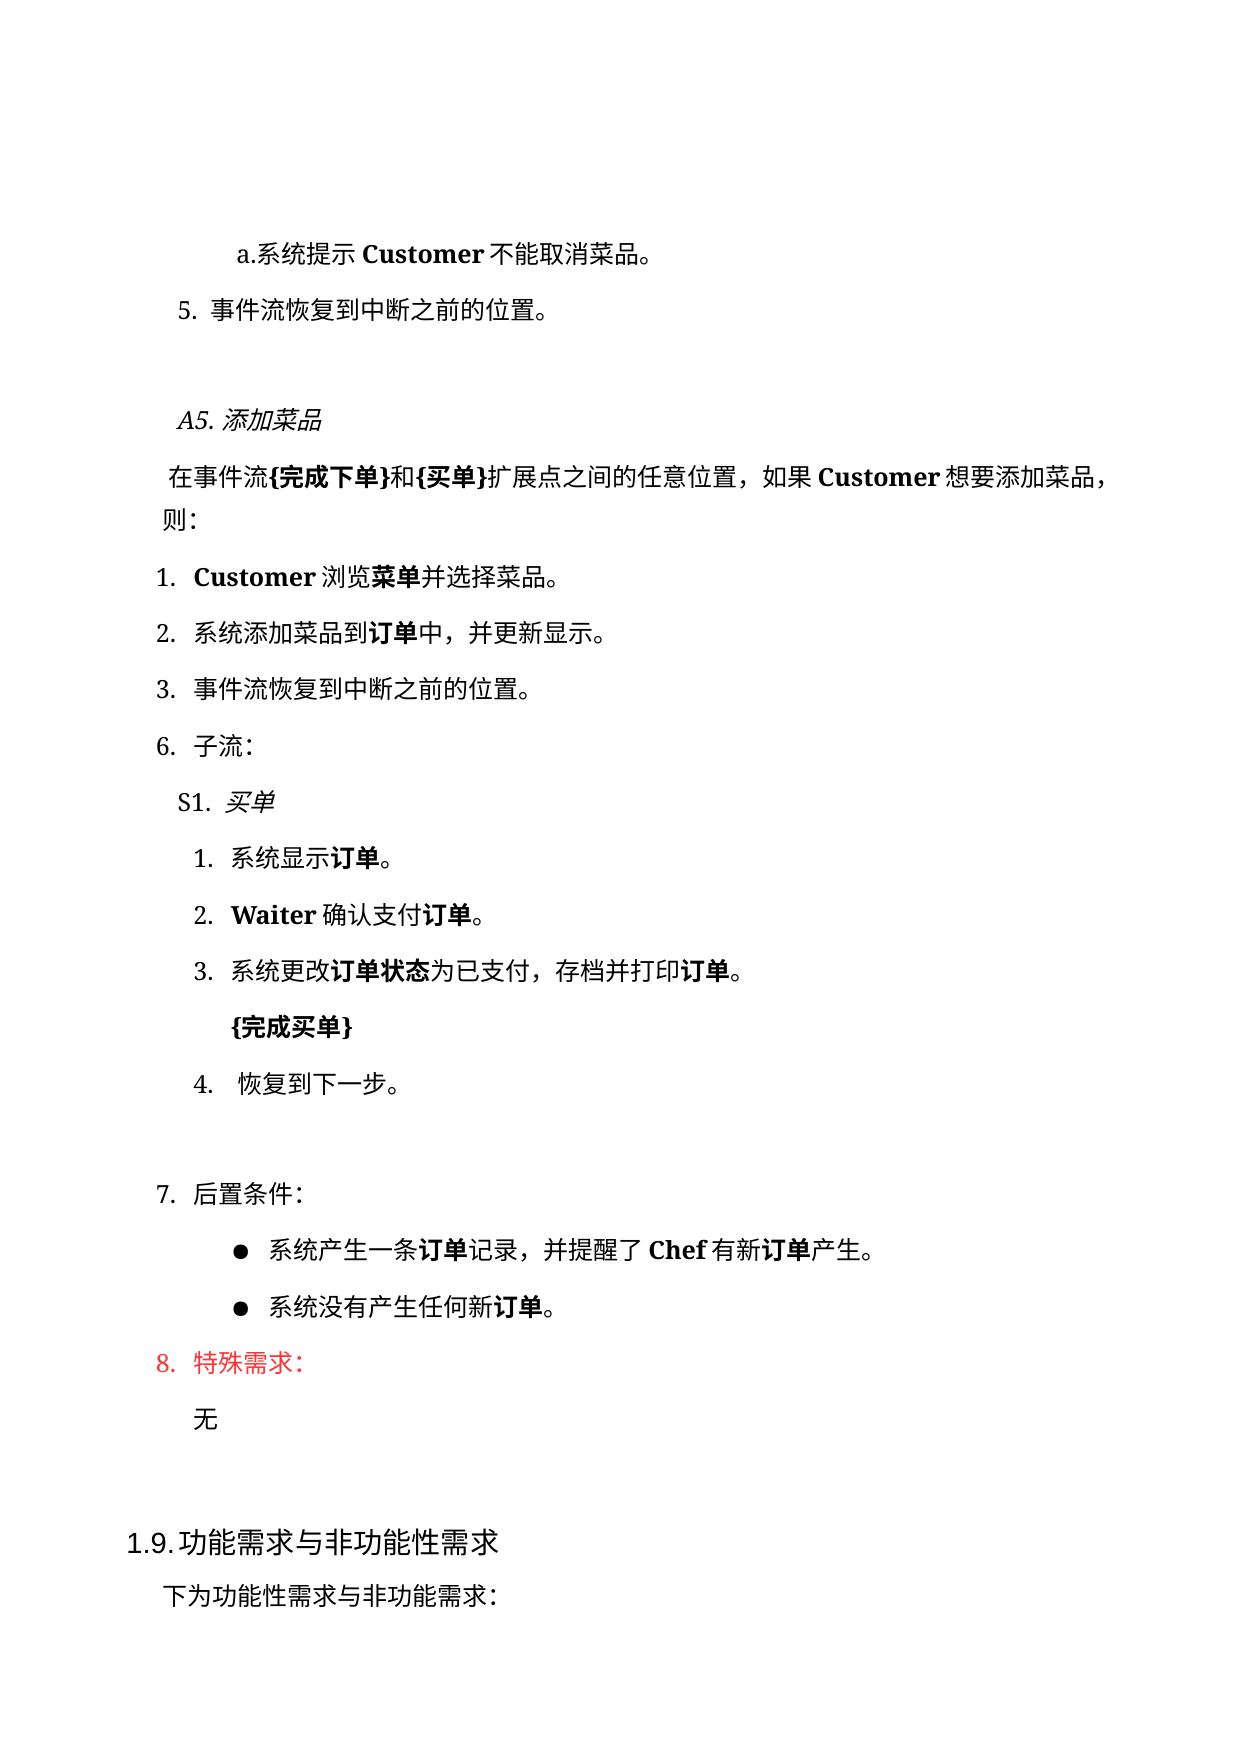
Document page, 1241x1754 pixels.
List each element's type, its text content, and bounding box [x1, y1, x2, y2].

list Waiter确认支付订单。 [193, 895, 1122, 931]
list 添加菜品 [177, 401, 1122, 437]
list 系统更改订单状态为已支付，存档并打印订单。 [193, 951, 1122, 988]
subtitle 功能需求与非功能性需求 [118, 1519, 1122, 1562]
list {完成买单} [193, 1008, 1122, 1044]
list 事件流恢复到中断之前的位置。 [118, 291, 1122, 327]
list Customer浏览菜单并选择菜品。 [156, 557, 1122, 593]
list 子流： [156, 726, 1122, 762]
text 下为功能性需求与非功能需求： [118, 1577, 1122, 1613]
list 买单 [118, 782, 1122, 819]
list 特殊需求： [156, 1343, 1122, 1379]
text 在事件流{完成下单}和{买单}扩展点之间的任意位置，如果Customer想要添加菜品， 则： [118, 457, 1122, 537]
list 事件流恢复到中断之前的位置。 [156, 670, 1122, 706]
list 系统没有产生任何新订单。 [231, 1287, 1122, 1323]
list 系统提示Customer不能取消菜品。 [118, 234, 1122, 271]
list 系统产生一条订单记录，并提醒了Chef有新订单产生。 [231, 1231, 1122, 1267]
list 后置条件： [156, 1174, 1122, 1211]
list 系统添加菜品到订单中，并更新显示。 [156, 613, 1122, 649]
list 无 [156, 1400, 1122, 1436]
list 恢复到下一步。 [193, 1064, 1122, 1100]
list 系统显示订单。 [193, 839, 1122, 875]
